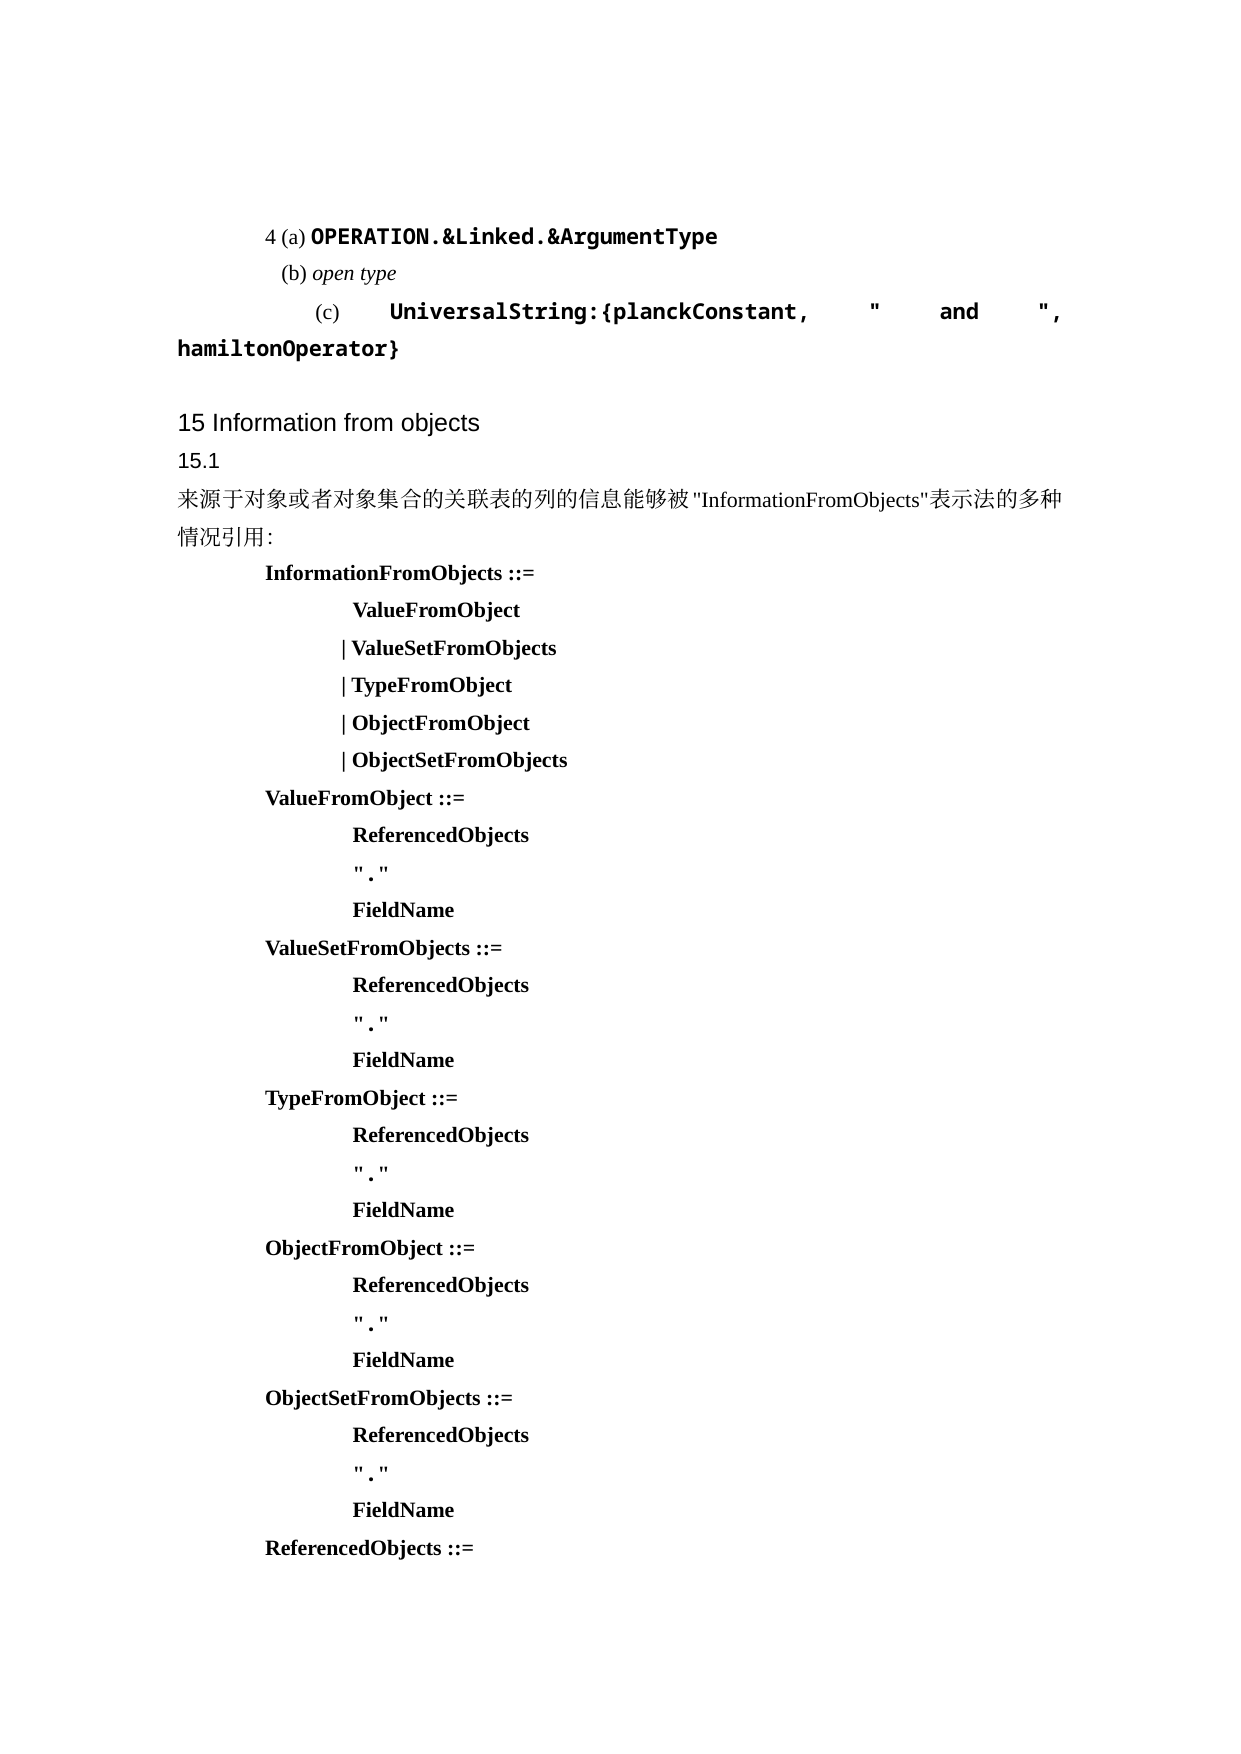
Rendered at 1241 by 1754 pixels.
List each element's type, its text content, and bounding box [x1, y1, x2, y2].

text FieldName [177, 1042, 1063, 1079]
text ValueFromObject ::= [177, 779, 1063, 817]
text (b) open type [177, 254, 1063, 292]
text ReferencedObjects [177, 1267, 1063, 1304]
text "." [177, 1304, 1063, 1342]
text "." [177, 854, 1063, 892]
text TypeFromObject ::= [177, 1079, 1063, 1117]
text ObjectSetFromObjects ::= [177, 1379, 1063, 1417]
text FieldName [177, 1192, 1063, 1229]
subtitle 15.1 [177, 442, 1063, 479]
text | ObjectSetFromObjects [177, 742, 1063, 779]
text ReferencedObjects [177, 1117, 1063, 1154]
text FieldName [177, 1342, 1063, 1379]
text | ObjectFromObject [177, 704, 1063, 742]
text "." [177, 1154, 1063, 1192]
text InformationFromObjects ::= [177, 554, 1063, 592]
text ValueSetFromObjects ::= [177, 929, 1063, 967]
text 4 (a) OPERATION.&Linked.&ArgumentType [177, 217, 1063, 254]
text (c) UniversalString:{planckConstant, " and ", hamiltonOperator} [177, 292, 1063, 367]
text FieldName [177, 892, 1063, 929]
text FieldName [177, 1492, 1063, 1529]
text "." [177, 1454, 1063, 1492]
text | ValueSetFromObjects [177, 629, 1063, 667]
text | TypeFromObject [177, 667, 1063, 704]
text "." [177, 1004, 1063, 1042]
text 来源于对象或者对象集合的关联表的列的信息能够被"InformationFromObjects"表示法的多种情况引用： [177, 479, 1063, 554]
text ObjectFromObject ::= [177, 1229, 1063, 1267]
text ValueFromObject [177, 592, 1063, 629]
text ReferencedObjects [177, 967, 1063, 1004]
subtitle 15 Information from objects [177, 404, 1063, 442]
text ReferencedObjects ::= [177, 1529, 1063, 1567]
text ReferencedObjects [177, 1417, 1063, 1454]
text ReferencedObjects [177, 817, 1063, 854]
